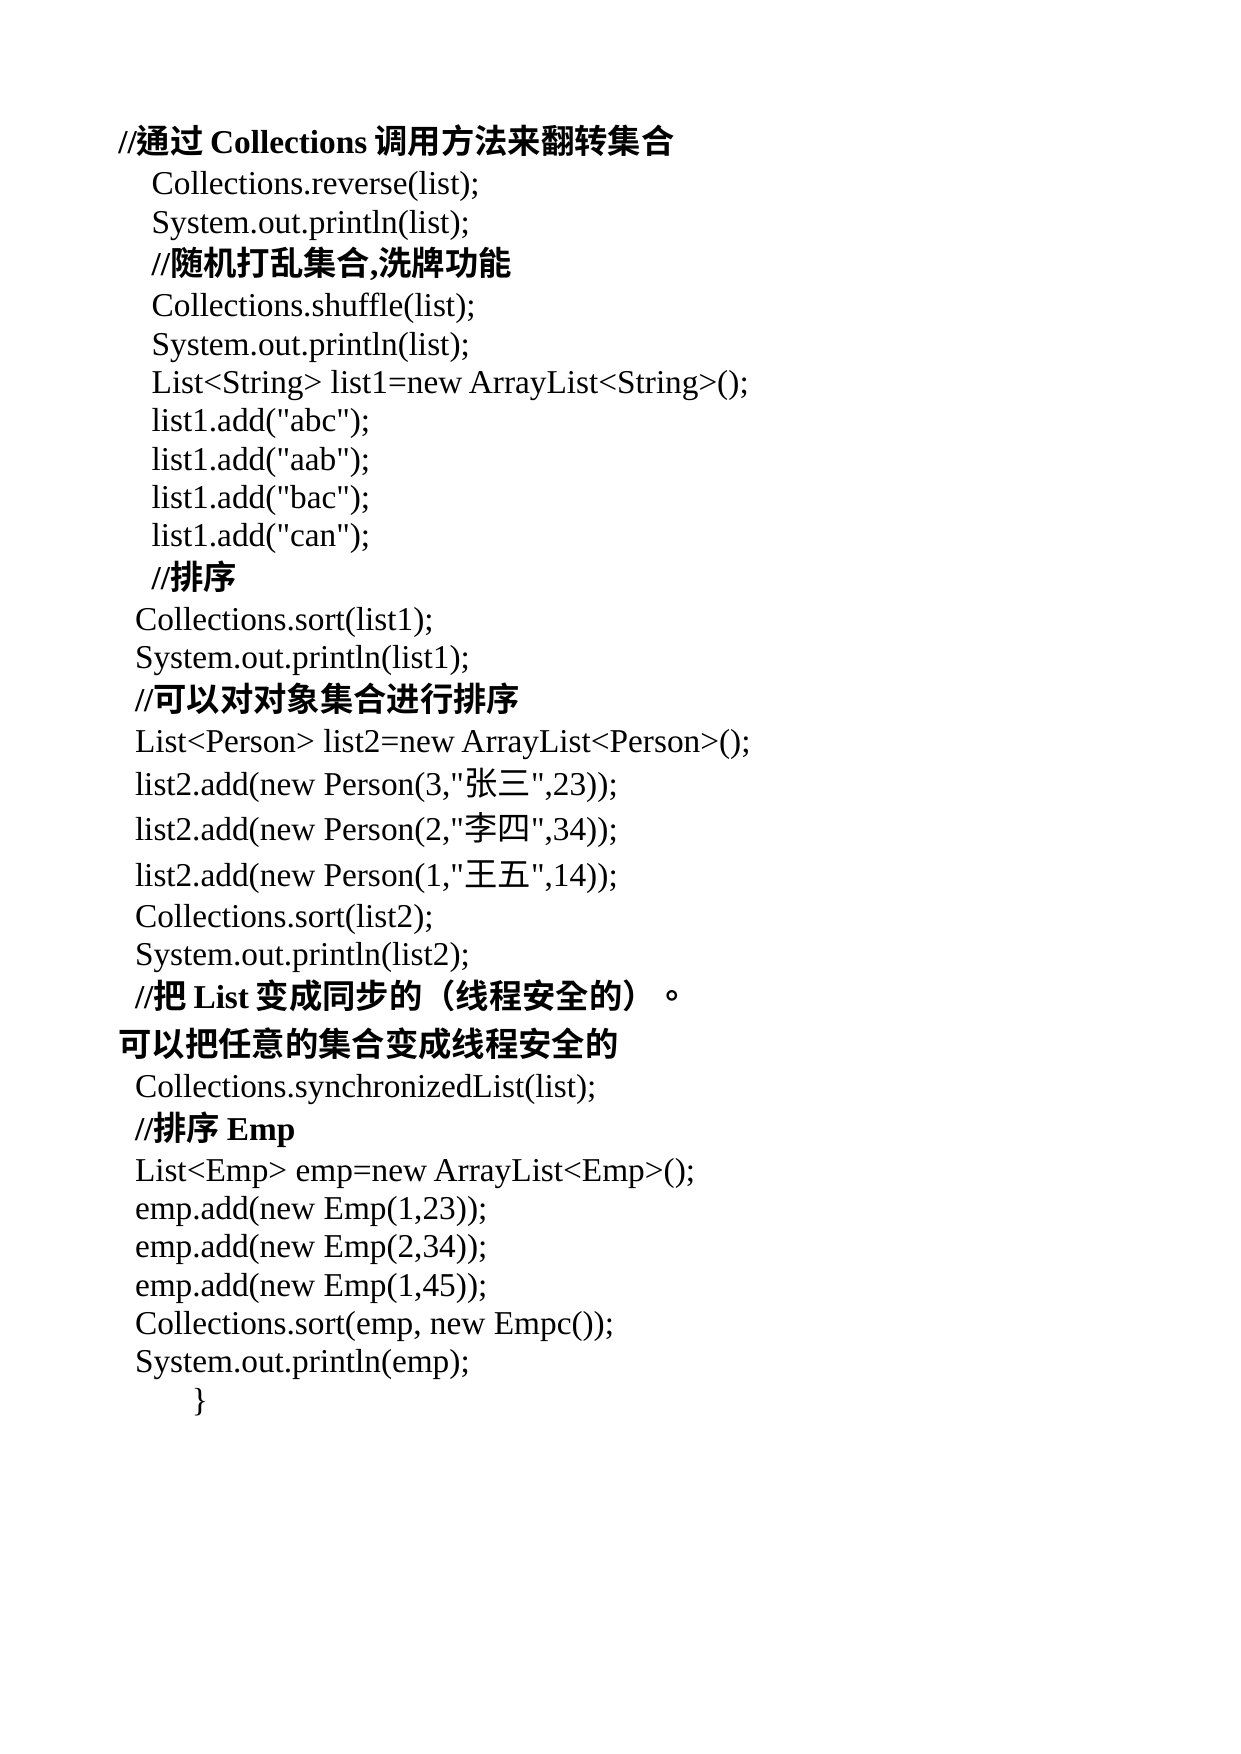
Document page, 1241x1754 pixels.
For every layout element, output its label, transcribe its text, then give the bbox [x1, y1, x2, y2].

text System.out.println(list1); [118, 638, 1122, 676]
text System.out.println(list); [118, 202, 1122, 240]
text list1.add("aab"); [118, 439, 1122, 477]
text Collections.sort(list2); [118, 896, 1122, 934]
text Collections.shuffle(list); [118, 286, 1122, 324]
text //可以对对象集合进行排序 [118, 676, 1122, 721]
text } [118, 1380, 1122, 1418]
text System.out.println(list); [118, 324, 1122, 362]
text emp.add(new Emp(1,23)); [118, 1188, 1122, 1227]
text System.out.println(list2); [118, 934, 1122, 973]
text List<Emp> emp=new ArrayList<Emp>(); [118, 1150, 1122, 1188]
text List<String> list1=new ArrayList<String>(); [118, 362, 1122, 401]
text //把List变成同步的（线程安全的）。 [118, 973, 1122, 1018]
text list2.add(new Person(1,"王五",14)); [118, 851, 1122, 896]
text list1.add("bac"); [118, 477, 1122, 516]
text emp.add(new Emp(1,45)); [118, 1265, 1122, 1303]
text //通过Collections调用方法来翻转集合 [118, 118, 1122, 163]
text 可以把任意的集合变成线程安全的 [118, 1018, 1122, 1066]
text Collections.sort(emp, new Empc()); [118, 1303, 1122, 1342]
text //排序Emp [118, 1105, 1122, 1150]
text Collections.sort(list1); [118, 599, 1122, 638]
text //排序 [118, 554, 1122, 599]
text list2.add(new Person(3,"张三",23)); [118, 760, 1122, 805]
text list1.add("abc"); [118, 401, 1122, 439]
text Collections.reverse(list); [118, 163, 1122, 202]
text System.out.println(emp); [118, 1342, 1122, 1380]
text emp.add(new Emp(2,34)); [118, 1227, 1122, 1265]
text List<Person> list2=new ArrayList<Person>(); [118, 721, 1122, 760]
text //随机打乱集合,洗牌功能 [118, 240, 1122, 286]
text list2.add(new Person(2,"李四",34)); [118, 805, 1122, 851]
text Collections.synchronizedList(list); [118, 1066, 1122, 1105]
text list1.add("can"); [118, 516, 1122, 554]
